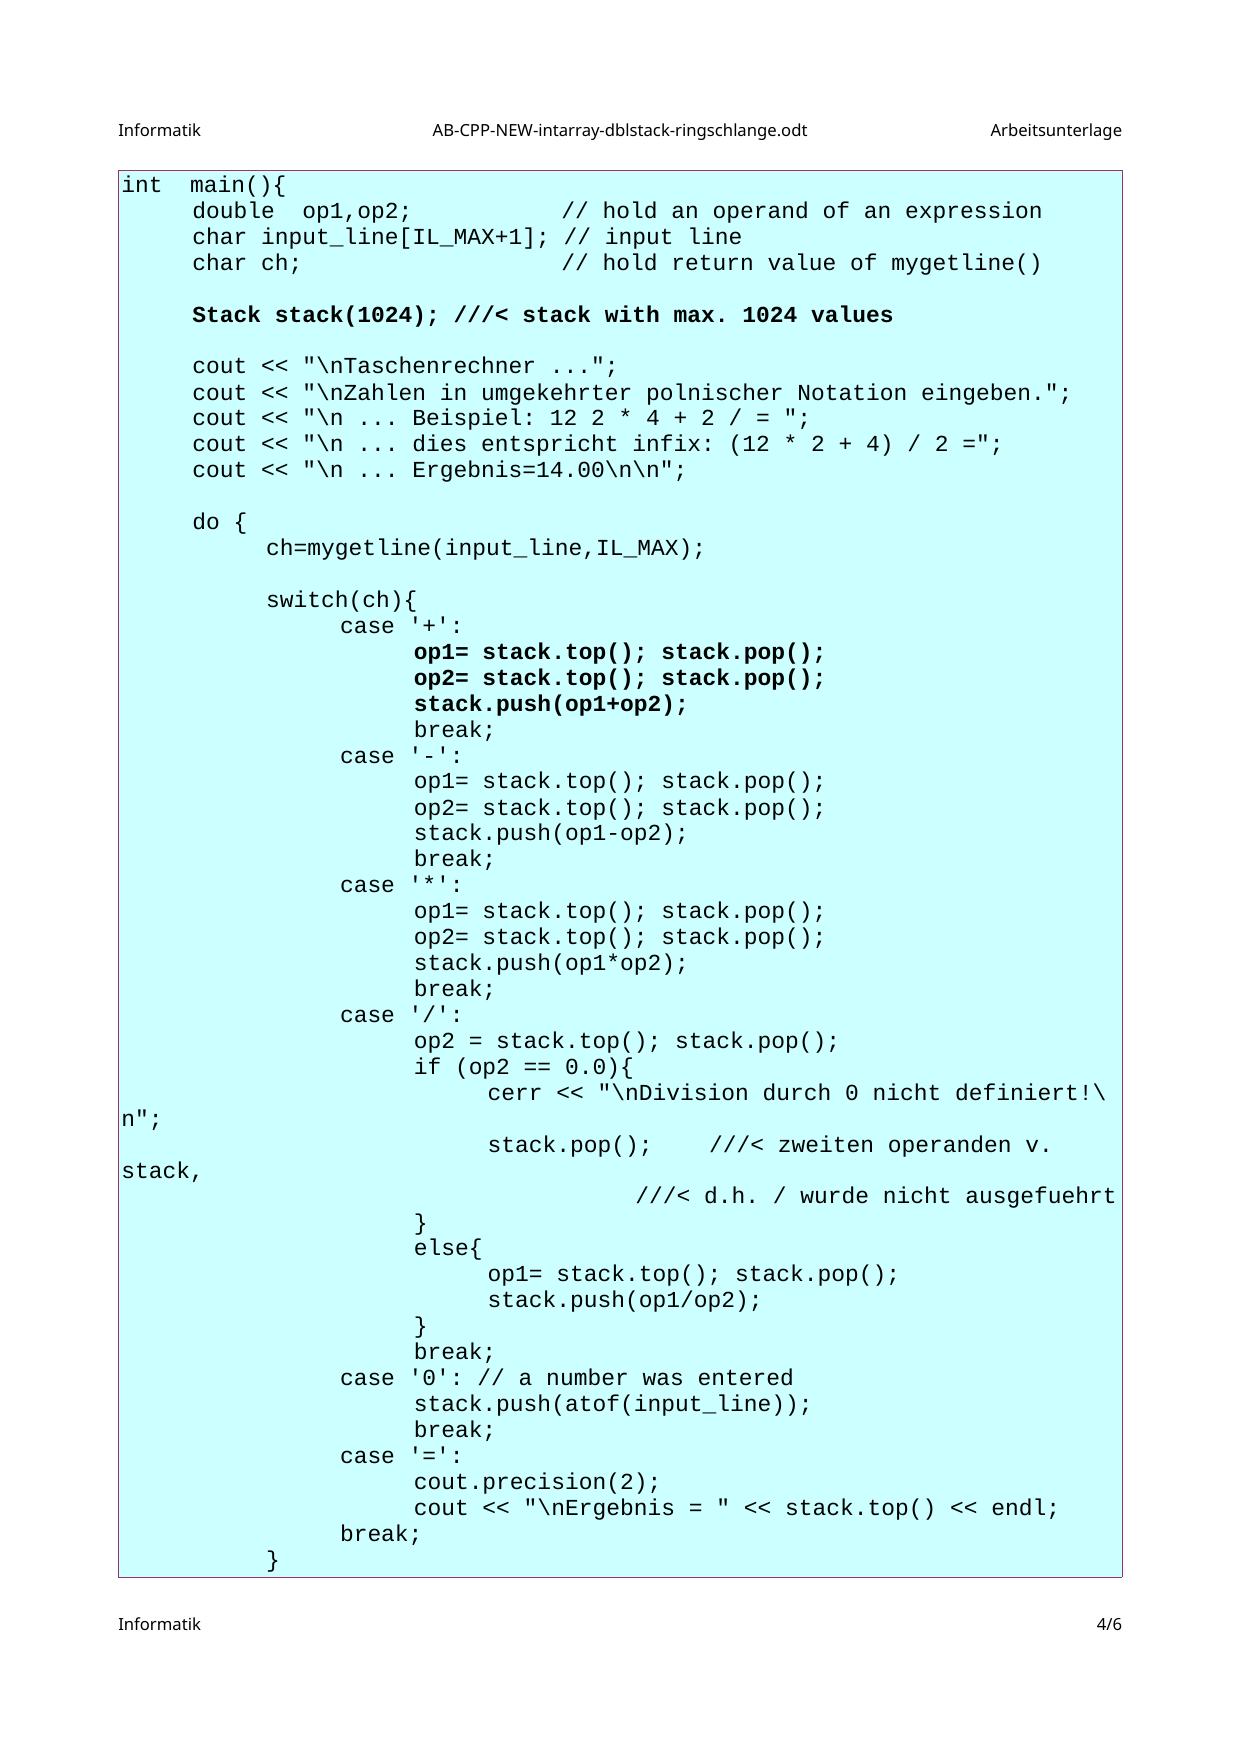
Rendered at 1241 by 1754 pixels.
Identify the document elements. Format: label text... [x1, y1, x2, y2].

text op2= stack.top(); stack.pop(); [119, 793, 1122, 819]
text Stack stack(1024); ///< stack with max. 1024 values [119, 300, 1122, 326]
text op1= stack.top(); stack.pop(); [119, 637, 1122, 663]
text case '=': [119, 1441, 1122, 1467]
text cerr << "\nDivision durch 0 nicht definiert!\n"; [119, 1078, 1122, 1130]
text op1= stack.top(); stack.pop(); [119, 1260, 1122, 1286]
text break; [119, 974, 1122, 1000]
text case '*': [119, 871, 1122, 897]
text op1= stack.top(); stack.pop(); [119, 897, 1122, 922]
text switch(ch){ [119, 585, 1122, 611]
text if (op2 == 0.0){ [119, 1052, 1122, 1078]
text op2= stack.top(); stack.pop(); [119, 922, 1122, 948]
text case '-': [119, 741, 1122, 767]
text cout.precision(2); [119, 1467, 1122, 1493]
text stack.push(op1*op2); [119, 948, 1122, 974]
text stack.push(op1/op2); [119, 1286, 1122, 1312]
text case '+': [119, 611, 1122, 637]
text char input_line[IL_MAX+1]; // input line [119, 222, 1122, 248]
text break; [119, 715, 1122, 741]
text stack.push(op1+op2); [119, 689, 1122, 715]
text } [119, 1545, 1122, 1577]
text double op1,op2; // hold an operand of an expression [119, 196, 1122, 222]
text stack.push(op1-op2); [119, 819, 1122, 845]
text stack.push(atof(input_line)); [119, 1389, 1122, 1415]
text else{ [119, 1234, 1122, 1260]
text char ch; // hold return value of mygetline() [119, 248, 1122, 274]
text ch=mygetline(input_line,IL_MAX); [119, 533, 1122, 559]
text cout << "\n ... Beispiel: 12 2 * 4 + 2 / = "; [119, 404, 1122, 430]
text cout << "\n ... dies entspricht infix: (12 * 2 + 4) / 2 ="; [119, 430, 1122, 456]
text ///< d.h. / wurde nicht ausgefuehrt [119, 1182, 1122, 1208]
text op1= stack.top(); stack.pop(); [119, 767, 1122, 793]
text break; [119, 1337, 1122, 1363]
text case '0': // a number was entered [119, 1363, 1122, 1389]
text stack.pop(); ///< zweiten operanden v. stack, [119, 1130, 1122, 1182]
text cout << "\nErgebnis = " << stack.top() << endl; [119, 1493, 1122, 1519]
text break; [119, 845, 1122, 871]
text op2= stack.top(); stack.pop(); [119, 663, 1122, 689]
text case '/': [119, 1000, 1122, 1026]
text } [119, 1312, 1122, 1337]
text } [119, 1208, 1122, 1234]
text op2 = stack.top(); stack.pop(); [119, 1026, 1122, 1052]
text cout << "\n ... Ergebnis=14.00\n\n"; [119, 456, 1122, 482]
text break; [119, 1415, 1122, 1441]
text do { [119, 507, 1122, 533]
text break; [119, 1519, 1122, 1545]
text cout << "\nTaschenrechner ..."; [119, 352, 1122, 378]
text int main(){ [119, 171, 1122, 196]
text cout << "\nZahlen in umgekehrter polnischer Notation eingeben."; [119, 378, 1122, 404]
